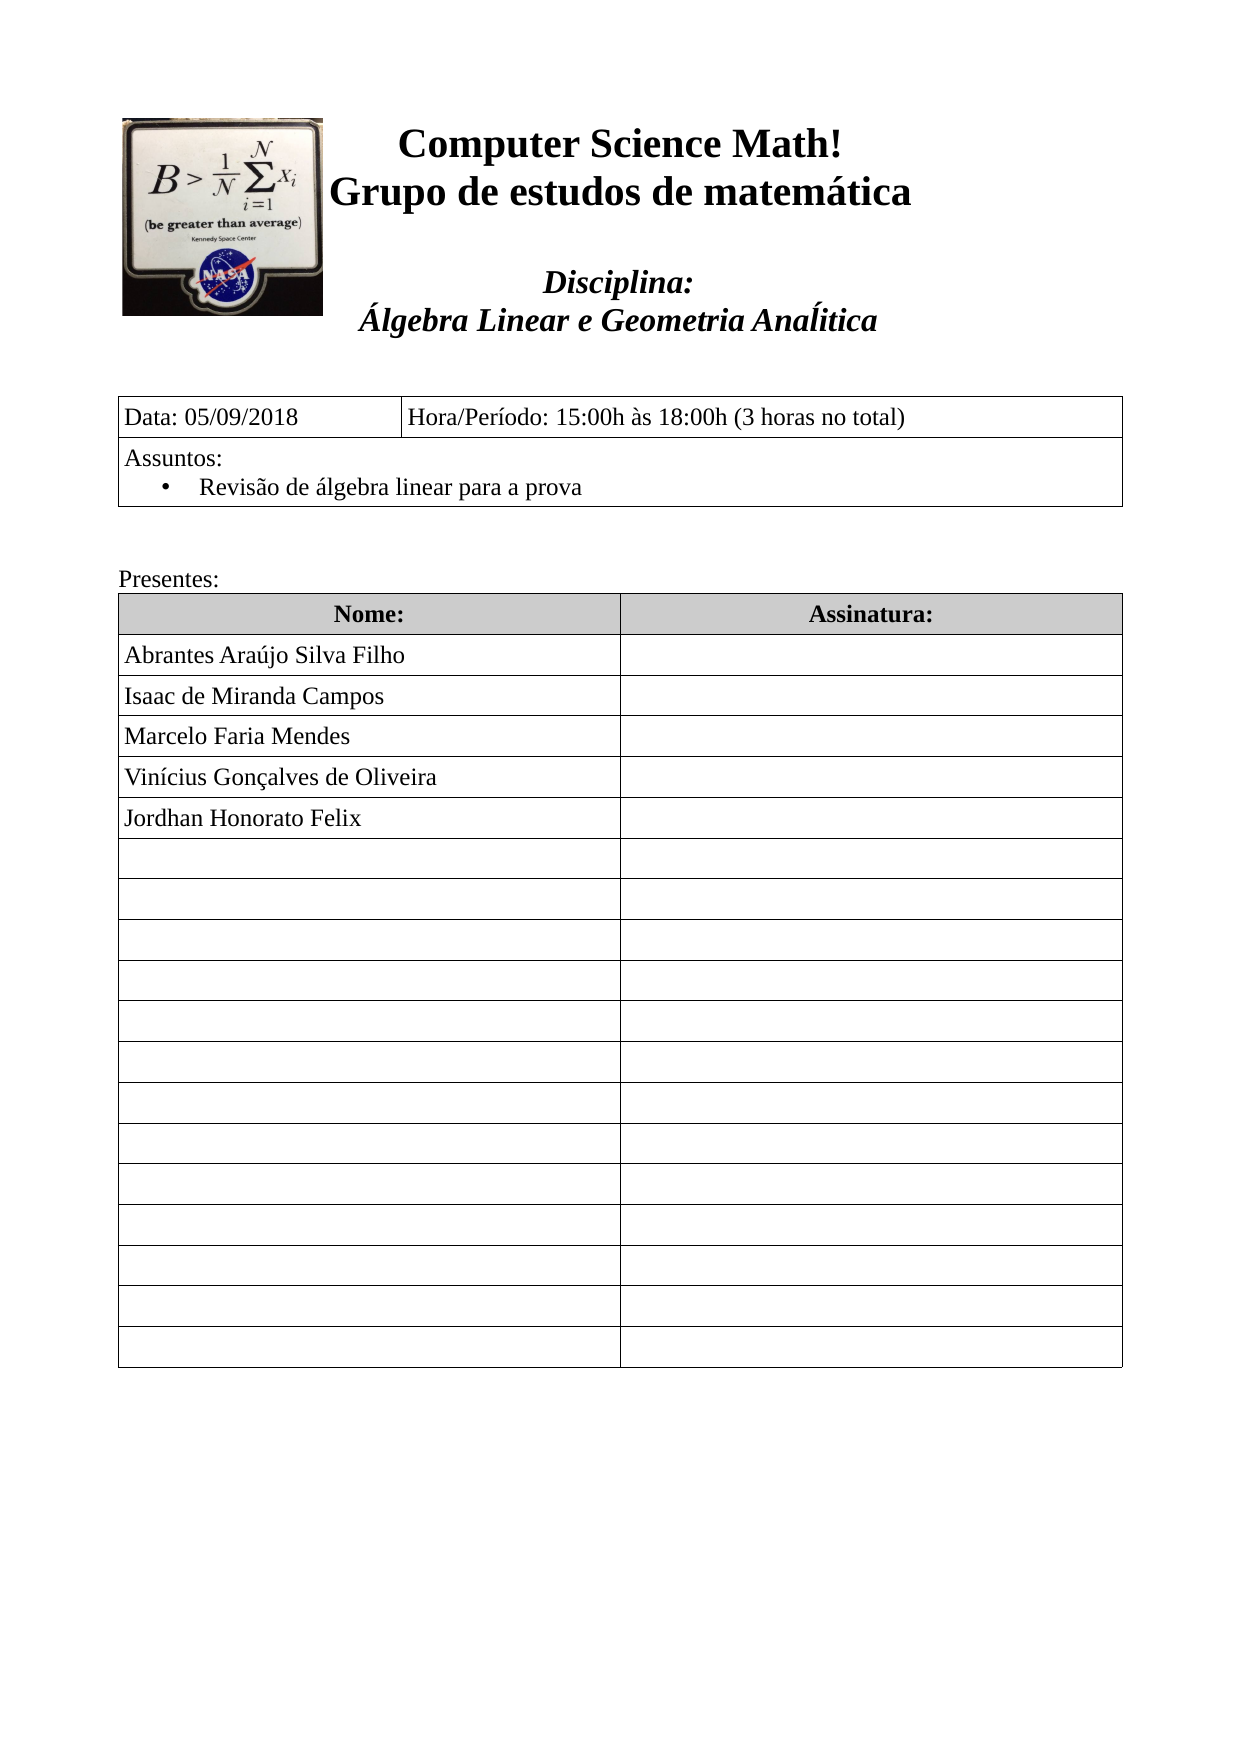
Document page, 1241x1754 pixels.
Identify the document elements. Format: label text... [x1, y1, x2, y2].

text Computer Science Math! [323, 118, 1122, 166]
table_header Hora/Período: 15:00h às 18:00h (3 horas no total) [402, 397, 1122, 437]
table_cell [119, 1246, 620, 1285]
text Álgebra Linear e Geometria Anaĺitica [118, 300, 1122, 338]
table_cell [621, 676, 1122, 715]
table_cell [119, 839, 620, 878]
table_cell [119, 879, 620, 919]
table_cell Abrantes Araújo Silva Filho [119, 635, 620, 674]
table_cell [119, 1042, 620, 1082]
table_cell [621, 1124, 1122, 1163]
table_cell [119, 1083, 620, 1122]
text Disciplina: [323, 262, 1122, 300]
table_cell [621, 1205, 1122, 1245]
table_cell Isaac de Miranda Campos [119, 676, 620, 715]
table_cell [621, 1246, 1122, 1285]
table_cell [119, 1001, 620, 1041]
table_cell [621, 716, 1122, 756]
table_header Data: 05/09/2018 [119, 397, 401, 437]
table_cell [119, 1205, 620, 1245]
table_cell [119, 920, 620, 959]
text Grupo de estudos de matemática [323, 166, 1122, 214]
table_cell [621, 961, 1122, 1000]
table_cell [621, 879, 1122, 919]
table_cell [621, 1164, 1122, 1204]
table_cell [119, 961, 620, 1000]
table_cell [621, 1083, 1122, 1122]
table_cell Vinícius Gonçalves de Oliveira [119, 757, 620, 797]
table_cell [621, 1327, 1122, 1367]
table_cell [119, 1286, 620, 1326]
table_cell [119, 1164, 620, 1204]
table_cell [621, 920, 1122, 959]
text Presentes: [118, 564, 1122, 593]
table_cell Jordhan Honorato Felix [119, 798, 620, 837]
table_cell [621, 1042, 1122, 1082]
table_cell Assuntos: Revisão de álgebra linear para a prova [119, 438, 1122, 506]
table_cell [621, 798, 1122, 837]
table_cell [119, 1124, 620, 1163]
picture [122, 118, 323, 316]
table_header Nome: [119, 594, 620, 634]
table_cell Marcelo Faria Mendes [119, 716, 620, 756]
table_cell [621, 1286, 1122, 1326]
table_cell [621, 1001, 1122, 1041]
table_cell [621, 839, 1122, 878]
table_cell [621, 635, 1122, 674]
table_cell [119, 1327, 620, 1367]
table_cell [621, 757, 1122, 797]
table_header Assinatura: [621, 594, 1122, 634]
